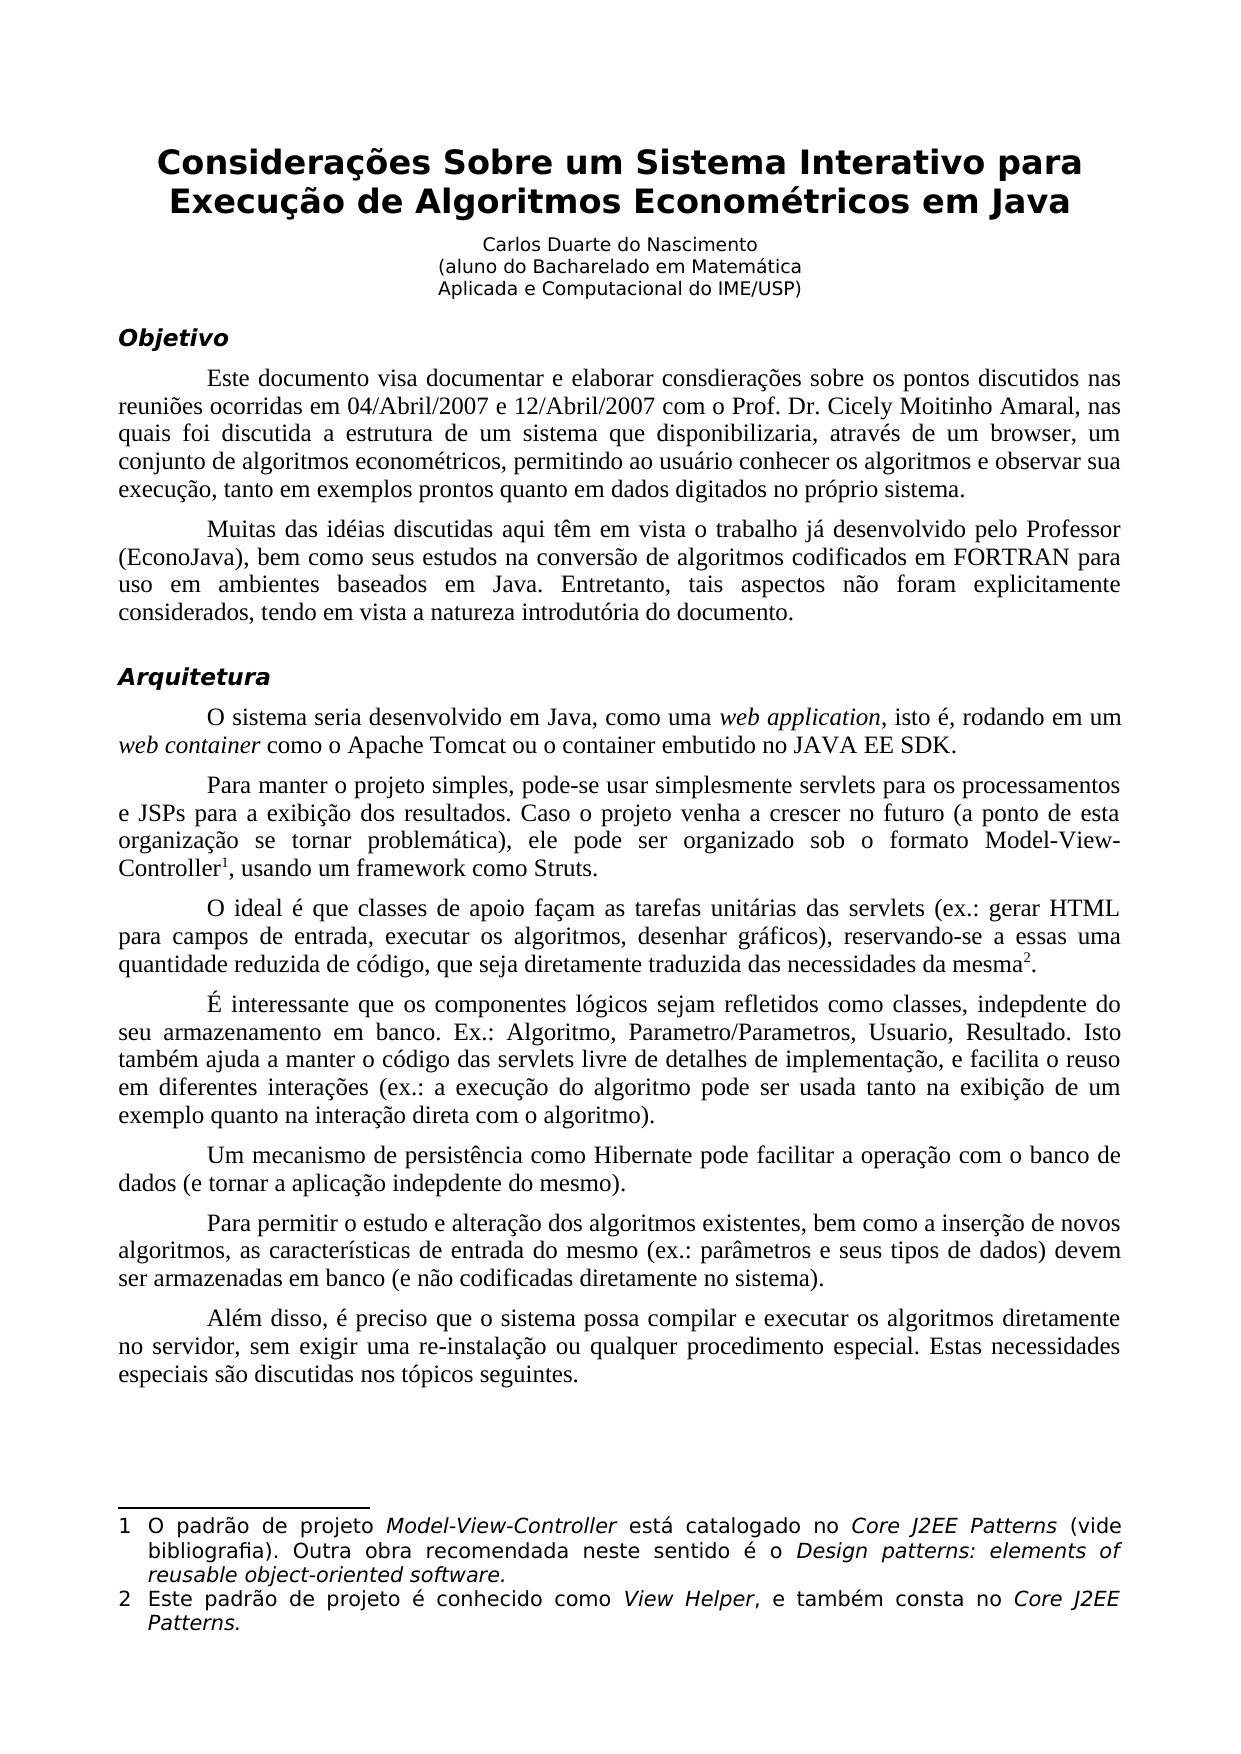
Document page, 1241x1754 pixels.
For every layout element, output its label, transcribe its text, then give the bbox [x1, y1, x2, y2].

text Aplicada e Computacional do IME/USP) [118, 277, 1122, 299]
subtitle Arquitetura [118, 663, 1122, 691]
text Este documento visa documentar e elaborar consdierações sobre os pontos discutidos nas reuniões ocorridas em 04/Abril/2007 e 12/Abril/2007 com o Prof. Dr. Cicely Moitinho Amaral, nas quais foi discutida a estrutura de um sistema que disponibilizaria, através de um browser, um conjunto de algoritmos econométricos, permitindo ao usuário conhecer os algoritmos e observar sua execução, tanto em exemplos prontos quanto em dados digitados no próprio sistema. [118, 364, 1122, 503]
text Carlos Duarte do Nascimento [118, 234, 1122, 256]
text O padrão de projeto Model-View-Controller está catalogado no Core J2EE Patterns (vide bibliografia). Outra obra recomendada neste sentido é o Design patterns: elements of reusable object-oriented software. [118, 1514, 1122, 1587]
text O sistema seria desenvolvido em Java, como uma web application, isto é, rodando em um web container como o Apache Tomcat ou o container embutido no JAVA EE SDK. [118, 703, 1122, 758]
text É interessante que os componentes lógicos sejam refletidos como classes, indepdente do seu armazenamento em banco. Ex.: Algoritmo, Parametro/Parametros, Usuario, Resultado. Isto também ajuda a manter o código das servlets livre de detalhes de implementação, e facilita o reuso em diferentes interações (ex.: a execução do algoritmo pode ser usada tanto na exibição de um exemplo quanto na interação direta com o algoritmo). [118, 990, 1122, 1128]
text Para permitir o estudo e alteração dos algoritmos existentes, bem como a inserção de novos algoritmos, as características de entrada do mesmo (ex.: parâmetros e seus tipos de dados) devem ser armazenadas em banco (e não codificadas diretamente no sistema). [118, 1209, 1122, 1292]
text Para manter o projeto simples, pode-se usar simplesmente servlets para os processamentos e JSPs para a exibição dos resultados. Caso o projeto venha a crescer no futuro (a ponto de esta organização se tornar problemática), ele pode ser organizado sob o formato Model-View-Controller, usando um framework como Struts. [118, 771, 1122, 882]
subtitle Considerações Sobre um Sistema Interativo para Execução de Algoritmos Econométricos em Java [118, 143, 1122, 221]
text Este padrão de projeto é conhecido como View Helper, e também consta no Core J2EE Patterns. [118, 1587, 1122, 1636]
subtitle Objetivo [118, 324, 1122, 352]
text (aluno do Bacharelado em Matemática [118, 256, 1122, 277]
text Além disso, é preciso que o sistema possa compilar e executar os algoritmos diretamente no servidor, sem exigir uma re-instalação ou qualquer procedimento especial. Estas necessidades especiais são discutidas nos tópicos seguintes. [118, 1304, 1122, 1388]
text O ideal é que classes de apoio façam as tarefas unitárias das servlets (ex.: gerar HTML para campos de entrada, executar os algoritmos, desenhar gráficos), reservando-se a essas uma quantidade reduzida de código, que seja diretamente traduzida das necessidades da mesma. [118, 894, 1122, 977]
text Muitas das idéias discutidas aqui têm em vista o trabalho já desenvolvido pelo Professor (EconoJava), bem como seus estudos na conversão de algoritmos codificados em FORTRAN para uso em ambientes baseados em Java. Entretanto, tais aspectos não foram explicitamente considerados, tendo em vista a natureza introdutória do documento. [118, 515, 1122, 626]
text Um mecanismo de persistência como Hibernate pode facilitar a operação com o banco de dados (e tornar a aplicação indepdente do mesmo). [118, 1141, 1122, 1196]
